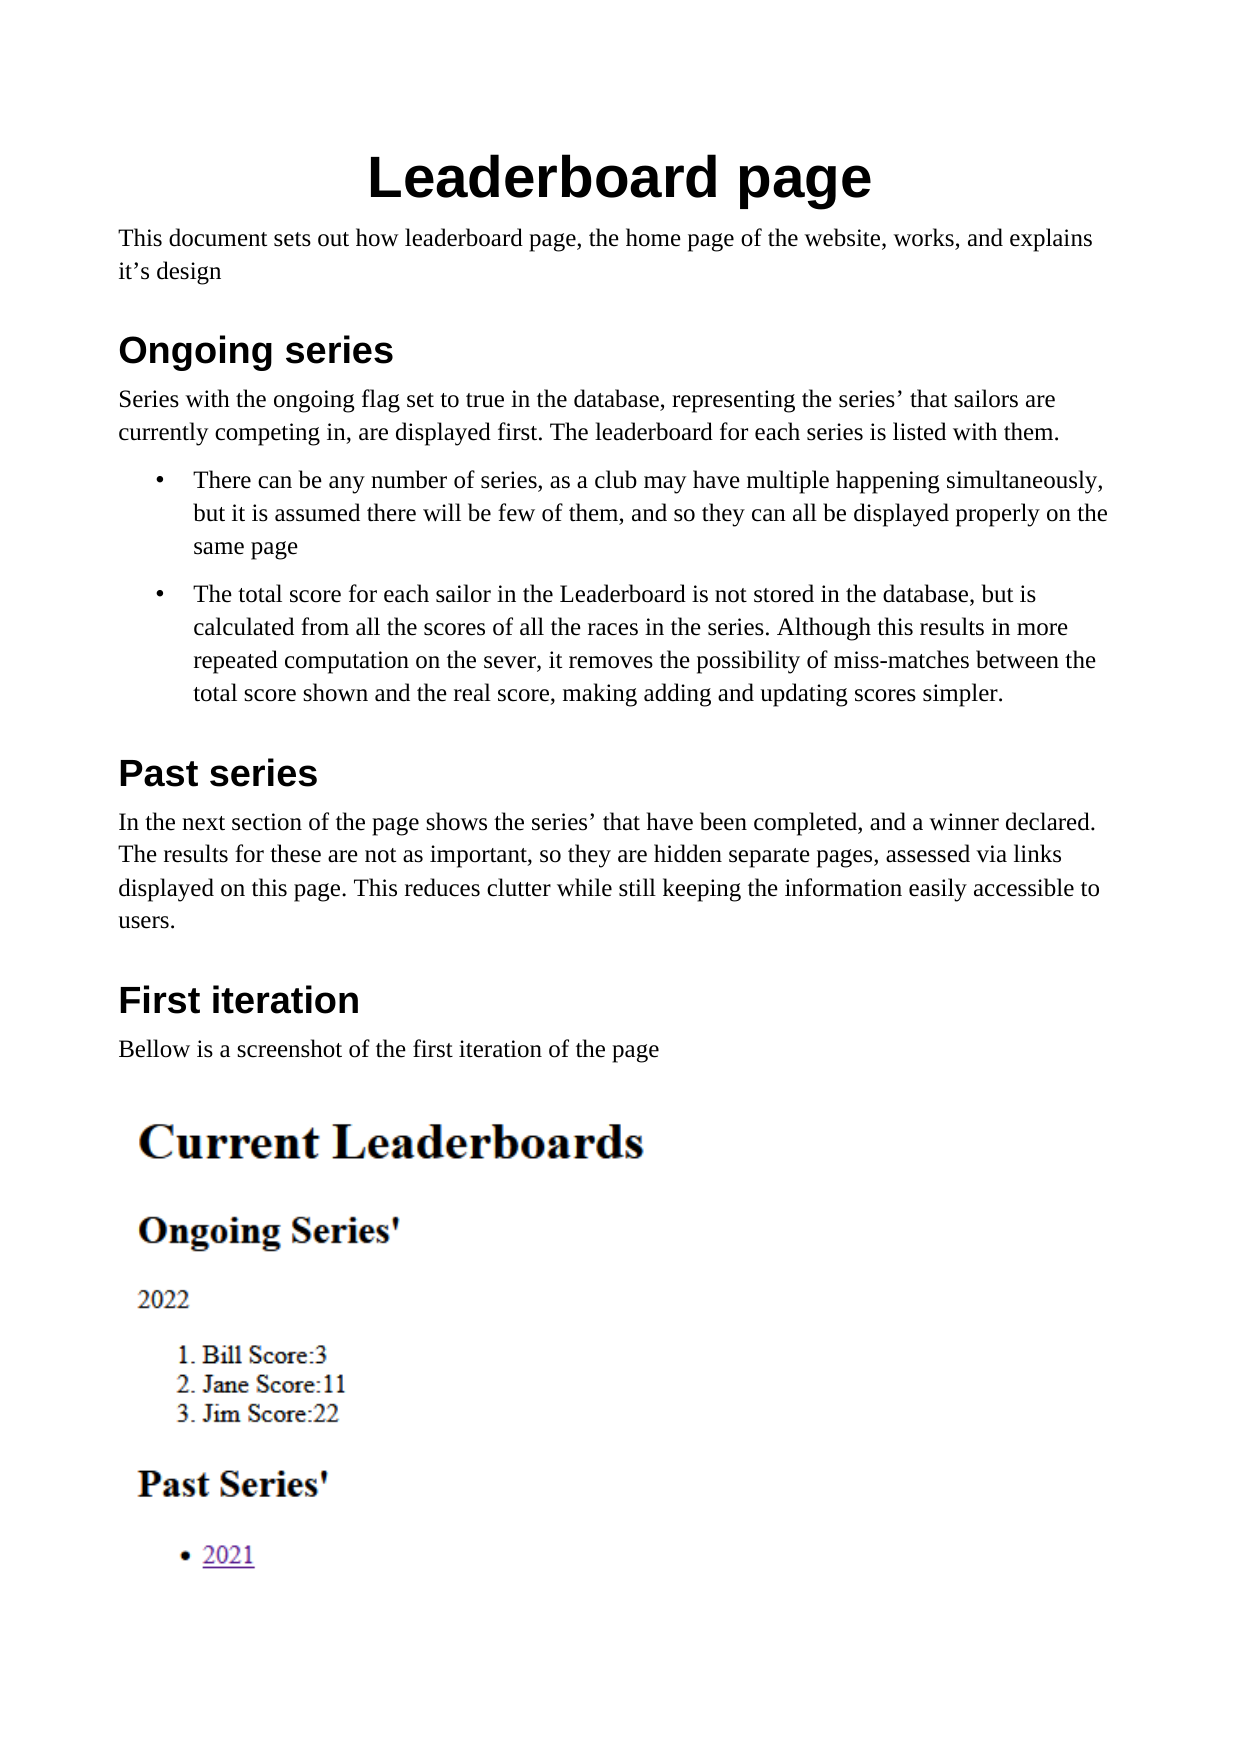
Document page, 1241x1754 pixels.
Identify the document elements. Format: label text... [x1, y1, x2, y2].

subtitle Past series [118, 750, 1122, 794]
text This document sets out how leaderboard page, the home page of the website, works, and explains it’s design [118, 223, 1122, 284]
title Leaderboard page [118, 143, 1122, 210]
subtitle Ongoing series [118, 328, 1122, 372]
text Series with the ongoing flag set to true in the database, representing the series’ that sailors are currently competing in, are displayed first. The leaderboard for each series is listed with them. [118, 384, 1122, 446]
list The total score for each sailor in the Leaderboard is not stored in the database, but is calculated from all the scores of all the races in the series. Although this results in more repeated computation on the sever, it removes the possibility of miss-matches between the total score shown and the real score, making adding and updating scores simpler. [156, 579, 1122, 707]
text Bellow is a screenshot of the first iteration of the page [118, 1034, 1122, 1063]
subtitle First iteration [118, 978, 1122, 1022]
list There can be any number of series, as a club may have multiple happening simultaneously, but it is assumed there will be few of them, and so they can all be displayed properly on the same page [156, 465, 1122, 560]
text In the next section of the page shows the series’ that have been completed, and a winner declared. The results for these are not as important, so they are hidden separate pages, assessed via links displayed on this page. This reduces clutter while still keeping the information easily accessible to users. [118, 807, 1122, 934]
